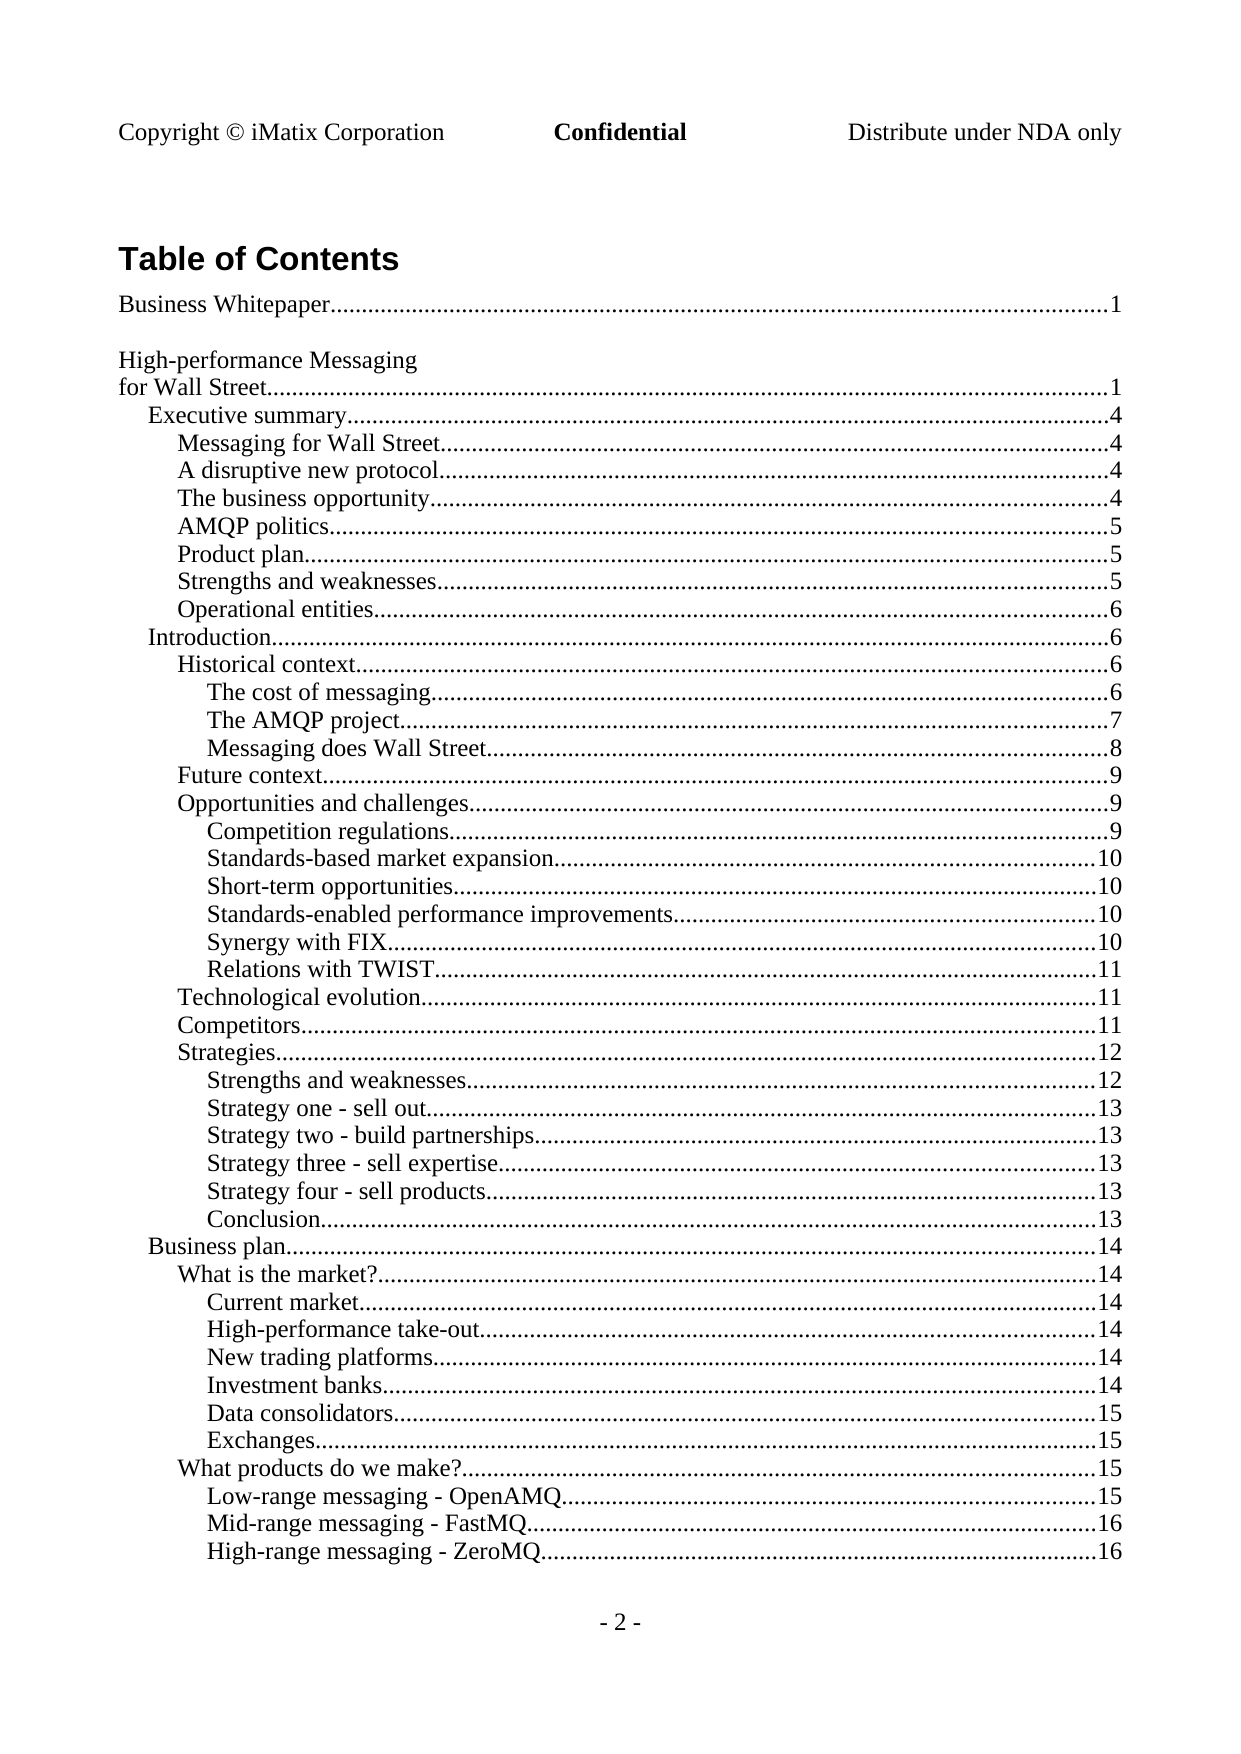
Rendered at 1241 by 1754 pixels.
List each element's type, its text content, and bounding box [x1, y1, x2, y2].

text Operational entities 6 [177, 595, 1122, 623]
text Current market 14 [207, 1288, 1122, 1316]
text Strategy one - sell out 13 [207, 1094, 1122, 1122]
text New trading platforms 14 [207, 1343, 1122, 1371]
text Standards-enabled performance improvements 10 [207, 900, 1122, 928]
text Strategy two - build partnerships 13 [207, 1122, 1122, 1149]
text What is the market? 14 [177, 1260, 1122, 1288]
text The cost of messaging 6 [207, 678, 1122, 706]
text High-performance take-out 14 [207, 1316, 1122, 1343]
text Conclusion 13 [207, 1205, 1122, 1232]
text The AMQP project 7 [207, 706, 1122, 734]
text High-performance Messaging for Wall Street 1 [118, 318, 1122, 401]
text Data consolidators 15 [207, 1399, 1122, 1426]
text Business plan 14 [148, 1232, 1122, 1260]
text Strategy three - sell expertise 13 [207, 1149, 1122, 1177]
subtitle Table of Contents [118, 241, 1122, 278]
text Messaging for Wall Street 4 [177, 429, 1122, 457]
text Synergy with FIX 10 [207, 928, 1122, 955]
text Investment banks 14 [207, 1371, 1122, 1399]
text Future context 9 [177, 761, 1122, 789]
text Strengths and weaknesses 5 [177, 567, 1122, 595]
text High-range messaging - ZeroMQ 16 [207, 1537, 1122, 1565]
text Technological evolution 11 [177, 983, 1122, 1011]
text Mid-range messaging - FastMQ 16 [207, 1509, 1122, 1537]
text Competitors 11 [177, 1011, 1122, 1038]
text Opportunities and challenges 9 [177, 789, 1122, 817]
text Introduction 6 [148, 623, 1122, 651]
text A disruptive new protocol 4 [177, 457, 1122, 484]
text Strategies 12 [177, 1038, 1122, 1066]
text Strategy four - sell products 13 [207, 1177, 1122, 1205]
text Low-range messaging - OpenAMQ 15 [207, 1482, 1122, 1509]
text Exchanges 15 [207, 1426, 1122, 1454]
text Business Whitepaper 1 [118, 290, 1122, 318]
text Standards-based market expansion 10 [207, 844, 1122, 872]
text Relations with TWIST 11 [207, 955, 1122, 983]
text Messaging does Wall Street 8 [207, 734, 1122, 761]
text Historical context 6 [177, 651, 1122, 678]
text What products do we make? 15 [177, 1454, 1122, 1482]
text Strengths and weaknesses 12 [207, 1066, 1122, 1094]
text Short-term opportunities 10 [207, 872, 1122, 900]
text Product plan 5 [177, 540, 1122, 567]
text The business opportunity 4 [177, 484, 1122, 512]
text AMQP politics 5 [177, 512, 1122, 540]
text Executive summary 4 [148, 401, 1122, 429]
text Competition regulations 9 [207, 817, 1122, 844]
